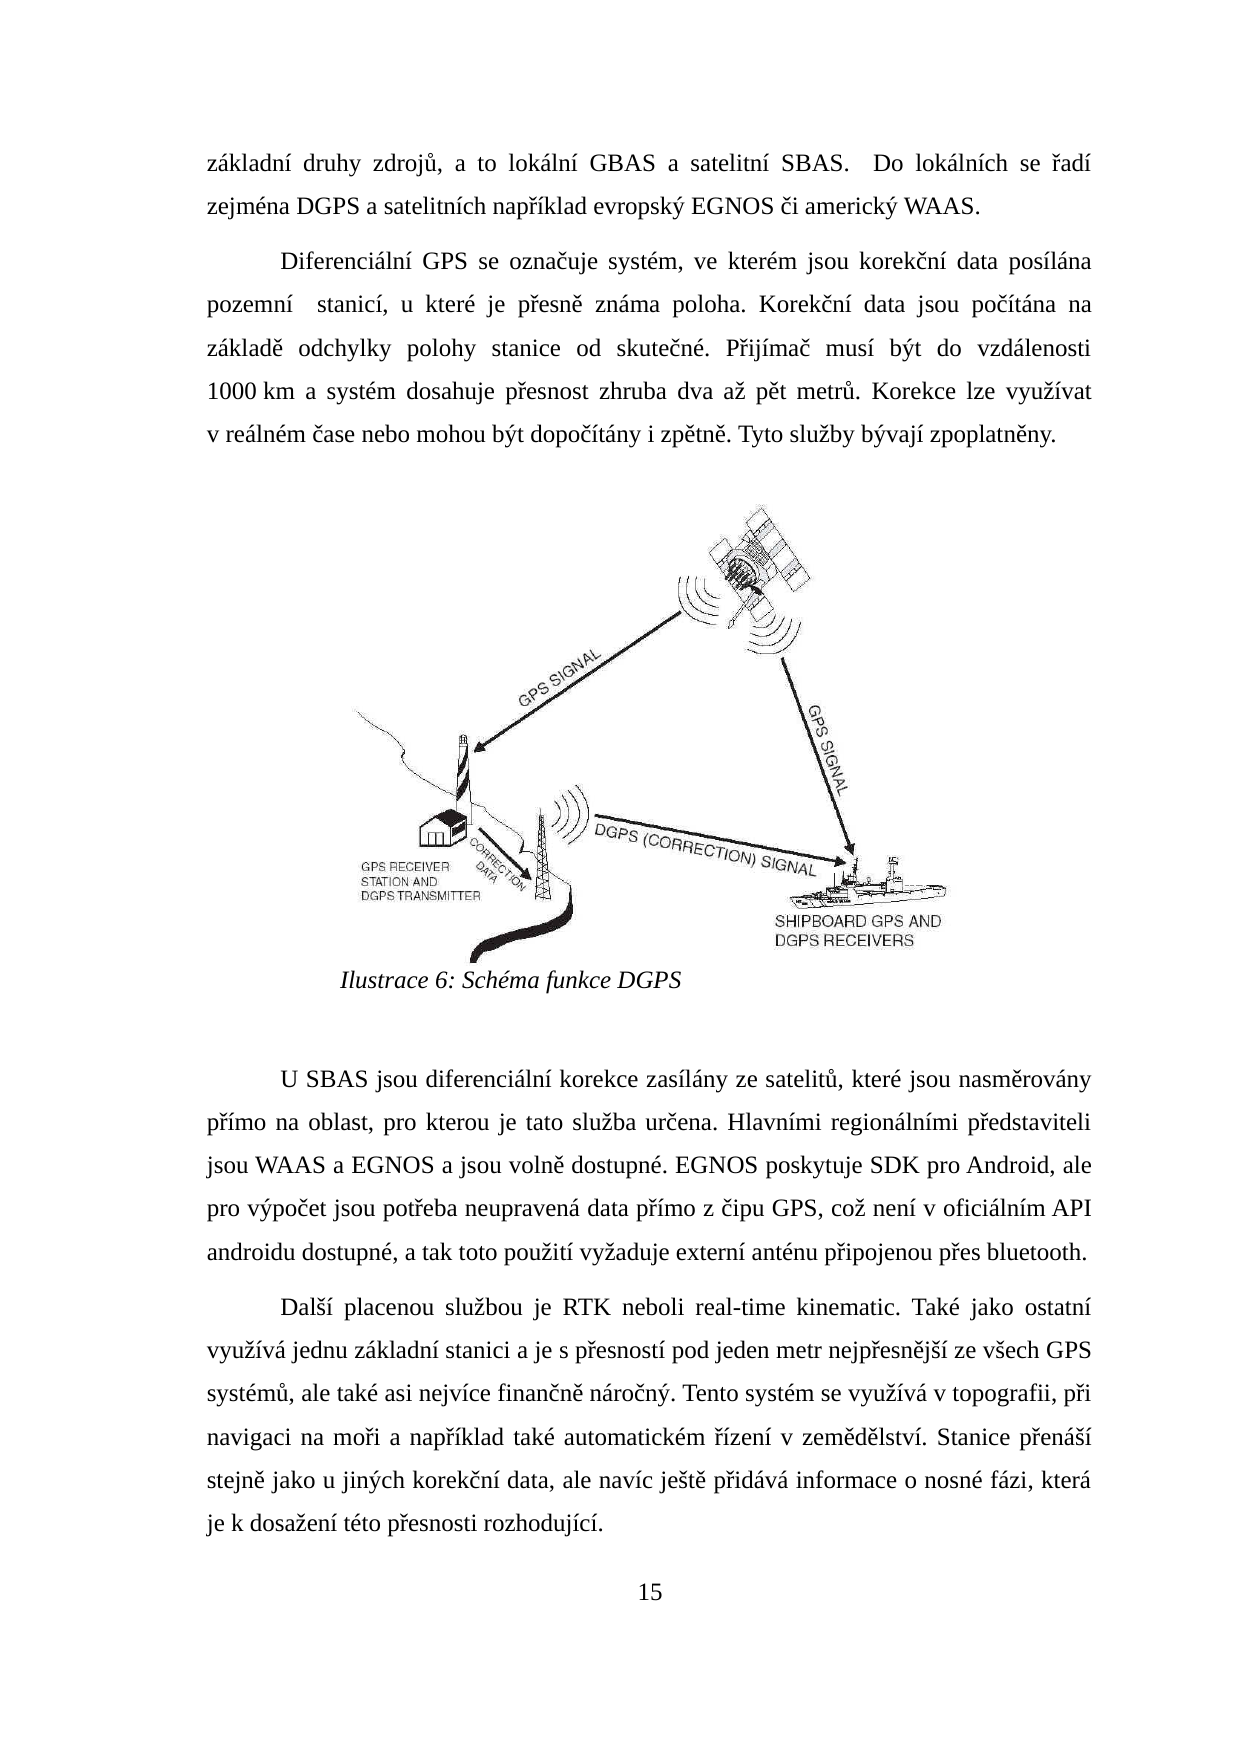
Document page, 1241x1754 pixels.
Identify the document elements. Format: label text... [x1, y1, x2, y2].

text Diferenciální GPS se označuje systém, ve kterém jsou korekční data posílána pozemní stanicí, u které je přesně známa poloha. Korekční data jsou počítána na základě odchylky polohy stanice od skutečné. Přijímač musí být do vzdálenosti 1000 km a systém dosahuje přesnost zhruba dva až pět metrů. Korekce lze využívat v reálném čase nebo mohou být dopočítány i zpětně. Tyto služby bývají zpoplatněny. [207, 246, 1093, 448]
picture [339, 487, 960, 966]
text základní druhy zdrojů, a to lokální GBAS a satelitní SBAS. Do lokálních se řadí zejména DGPS a satelitních například evropský EGNOS či americký WAAS. [207, 148, 1093, 219]
text U SBAS jsou diferenciální korekce zasílány ze satelitů, které jsou nasměrovány přímo na oblast, pro kterou je tato služba určena. Hlavními regionálními představiteli jsou WAAS a EGNOS a jsou volně dostupné. EGNOS poskytuje SDK pro Android, ale pro výpočet jsou potřeba neupravená data přímo z čipu GPS, což není v oficiálním API androidu dostupné, a tak toto použití vyžaduje externí anténu připojenou přes bluetooth. [207, 1064, 1093, 1265]
text Další placenou službou je RTK neboli real-time kinematic. Také jako ostatní využívá jednu základní stanici a je s přesností pod jeden metr nejpřesnější ze všech GPS systémů, ale také asi nejvíce finančně náročný. Tento systém se využívá v topografii, při navigaci na moři a například také automatickém řízení v zemědělství. Stanice přenáší stejně jako u jiných korekční data, ale navíc ještě přidává informace o nosné fázi, která je k dosažení této přesnosti rozhodující. [207, 1292, 1093, 1537]
text Ilustrace 6: Schéma funkce DGPS [340, 966, 959, 994]
